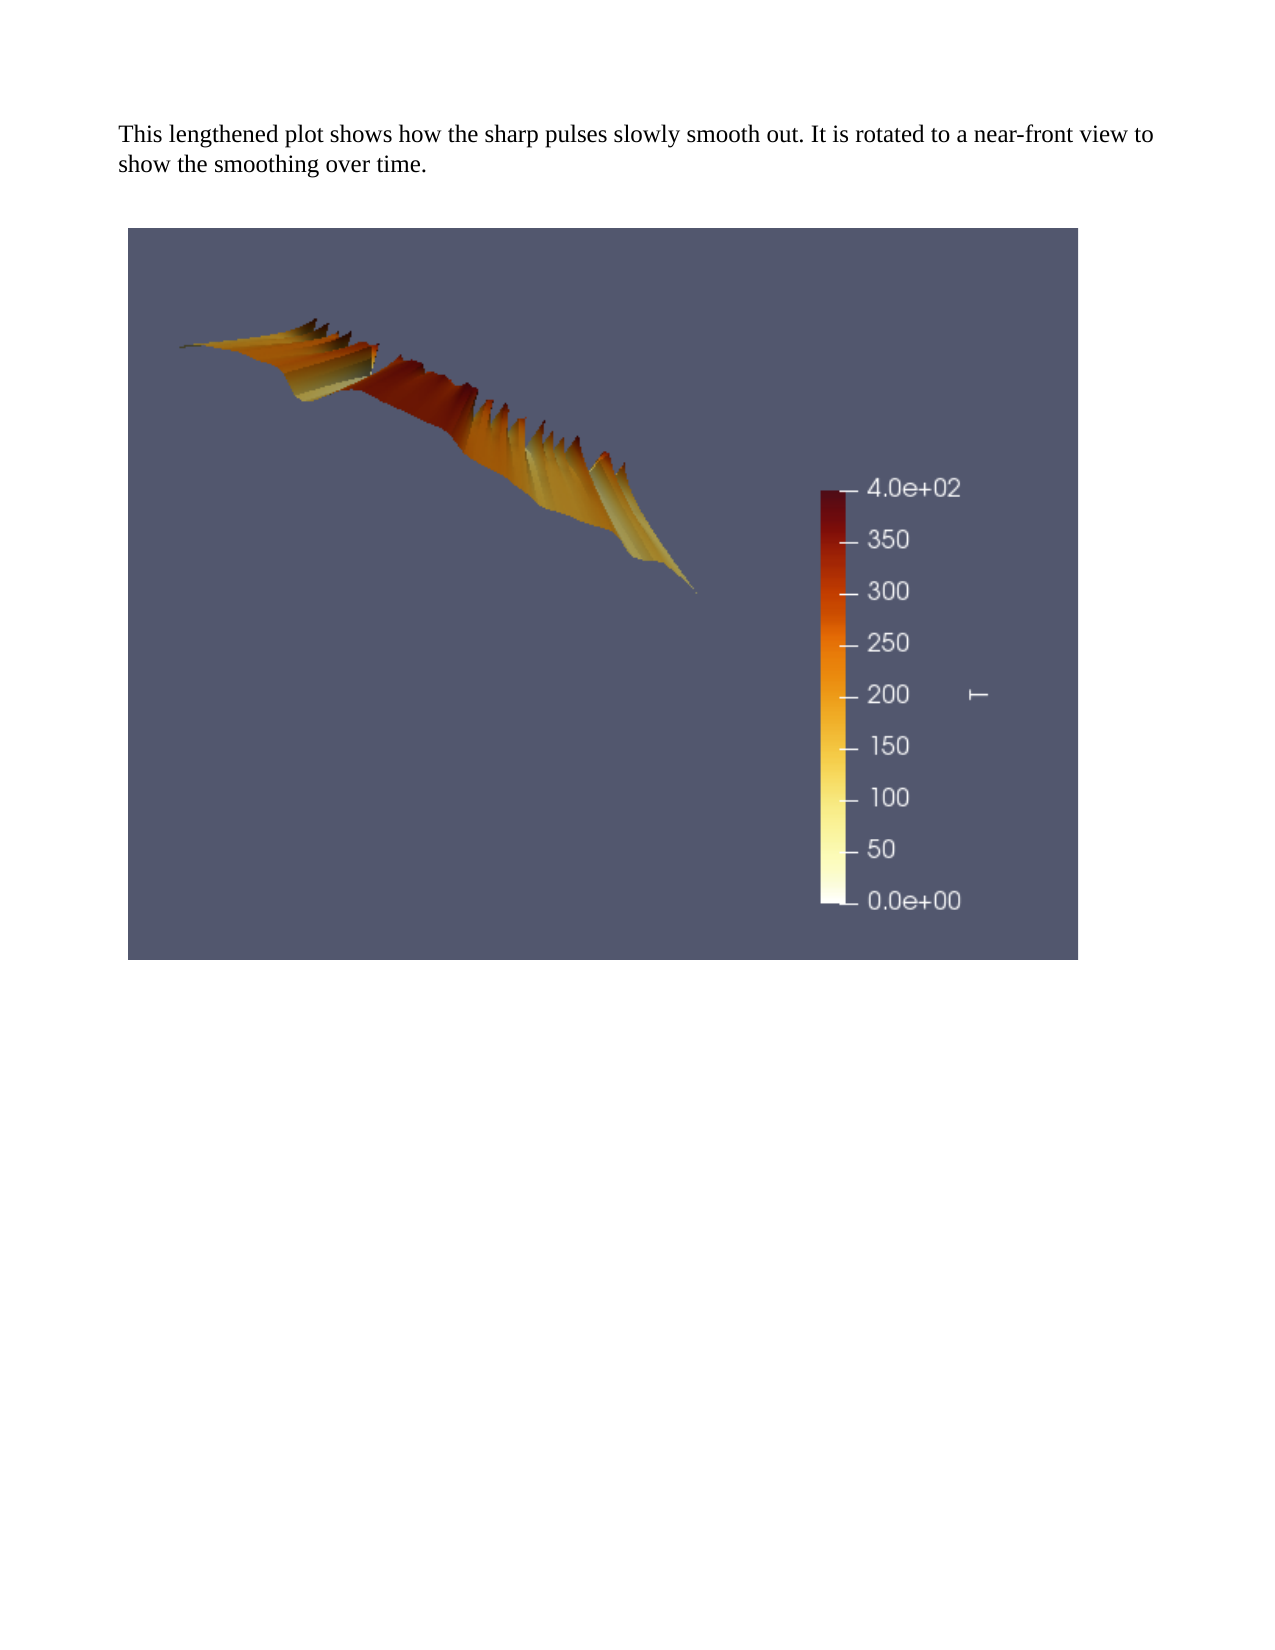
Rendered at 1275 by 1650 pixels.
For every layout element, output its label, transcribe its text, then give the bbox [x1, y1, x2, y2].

text This lengthened plot shows how the sharp pulses slowly smooth out. It is rotated to a near-front view to show the smoothing over time. [118, 118, 1157, 177]
picture [128, 228, 1079, 960]
